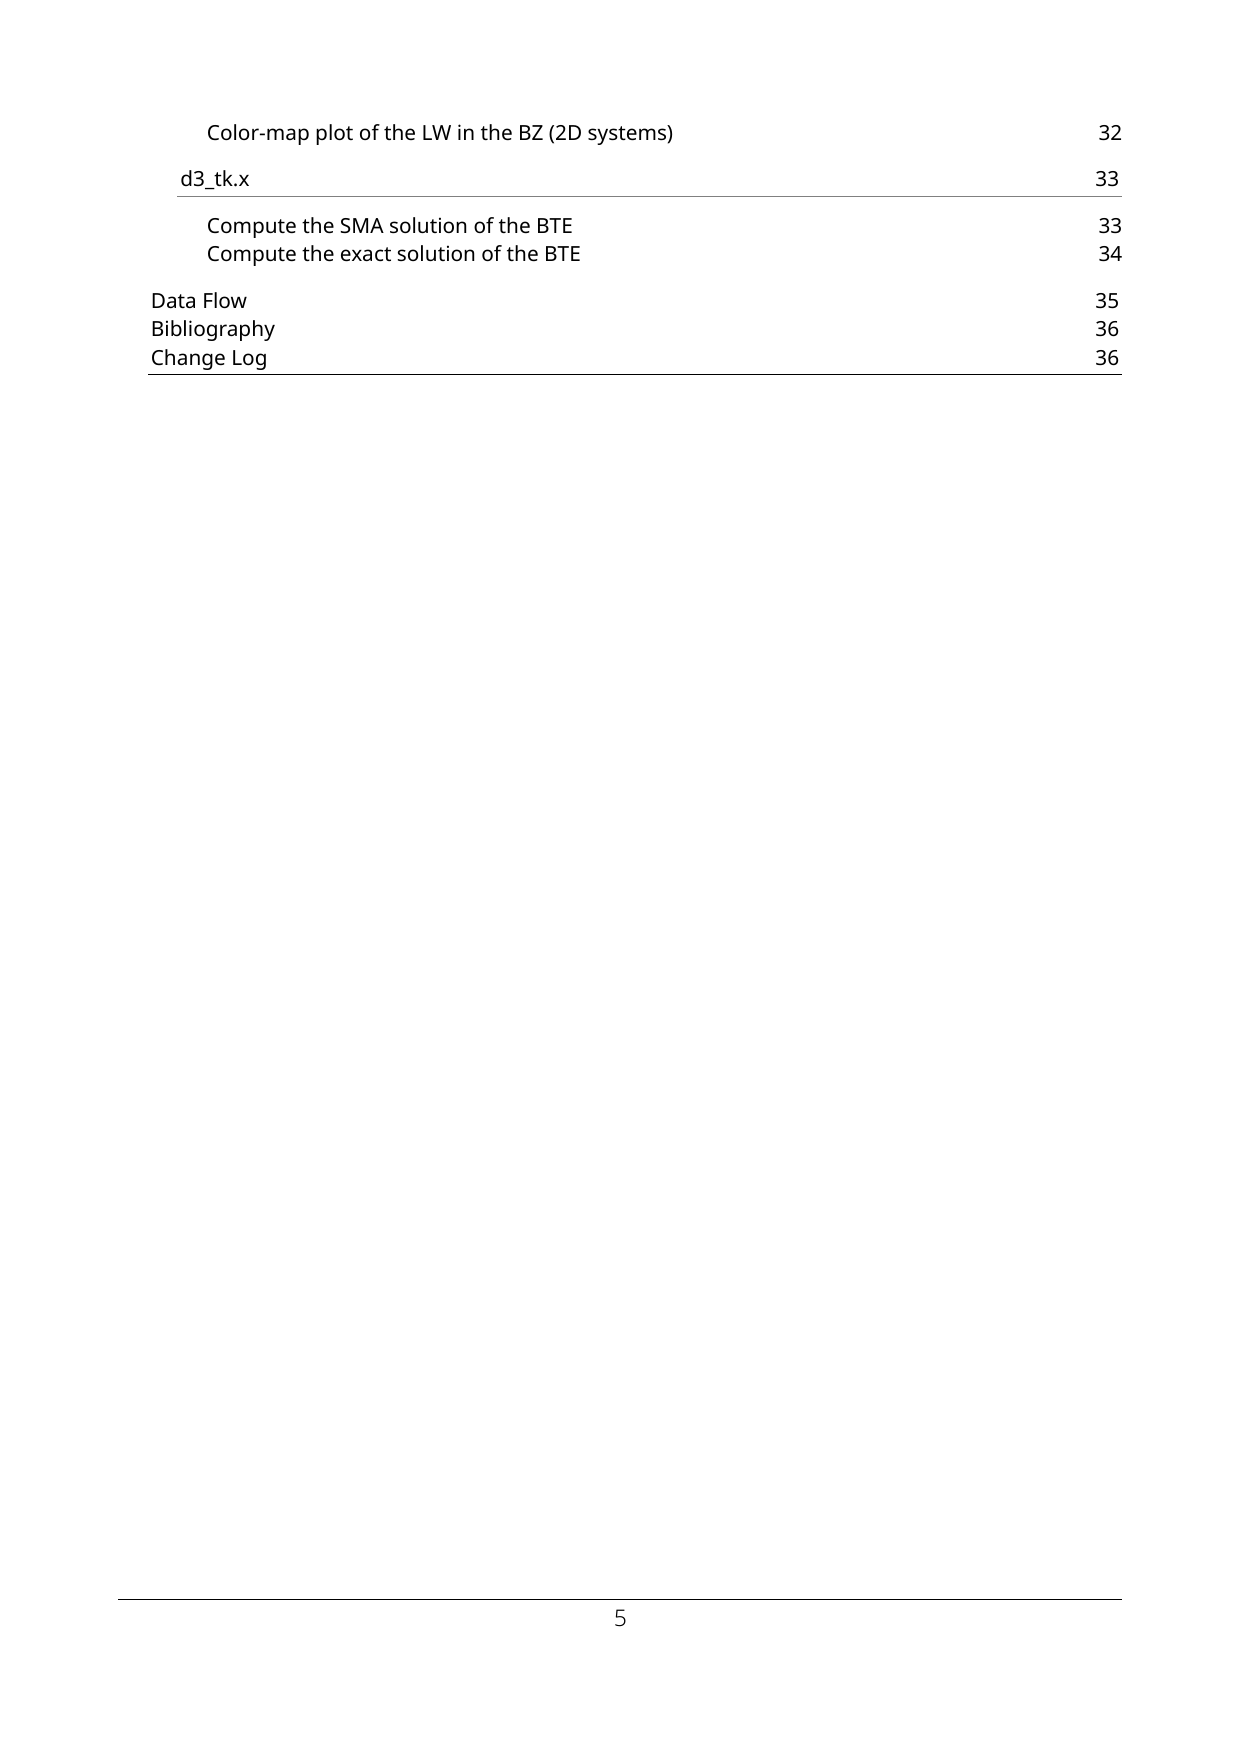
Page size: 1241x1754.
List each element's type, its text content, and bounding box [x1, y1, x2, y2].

text Change Log 36 [148, 343, 1122, 374]
text Bibliography 36 [148, 314, 1122, 343]
text Data Flow 35 [148, 283, 1122, 314]
text Compute the exact solution of the BTE 34 [207, 239, 1122, 268]
text d3_tk.x 33 [177, 162, 1122, 196]
text Compute the SMA solution of the BTE 33 [207, 211, 1122, 239]
text Color-map plot of the LW in the BZ (2D systems) 32 [207, 118, 1122, 147]
